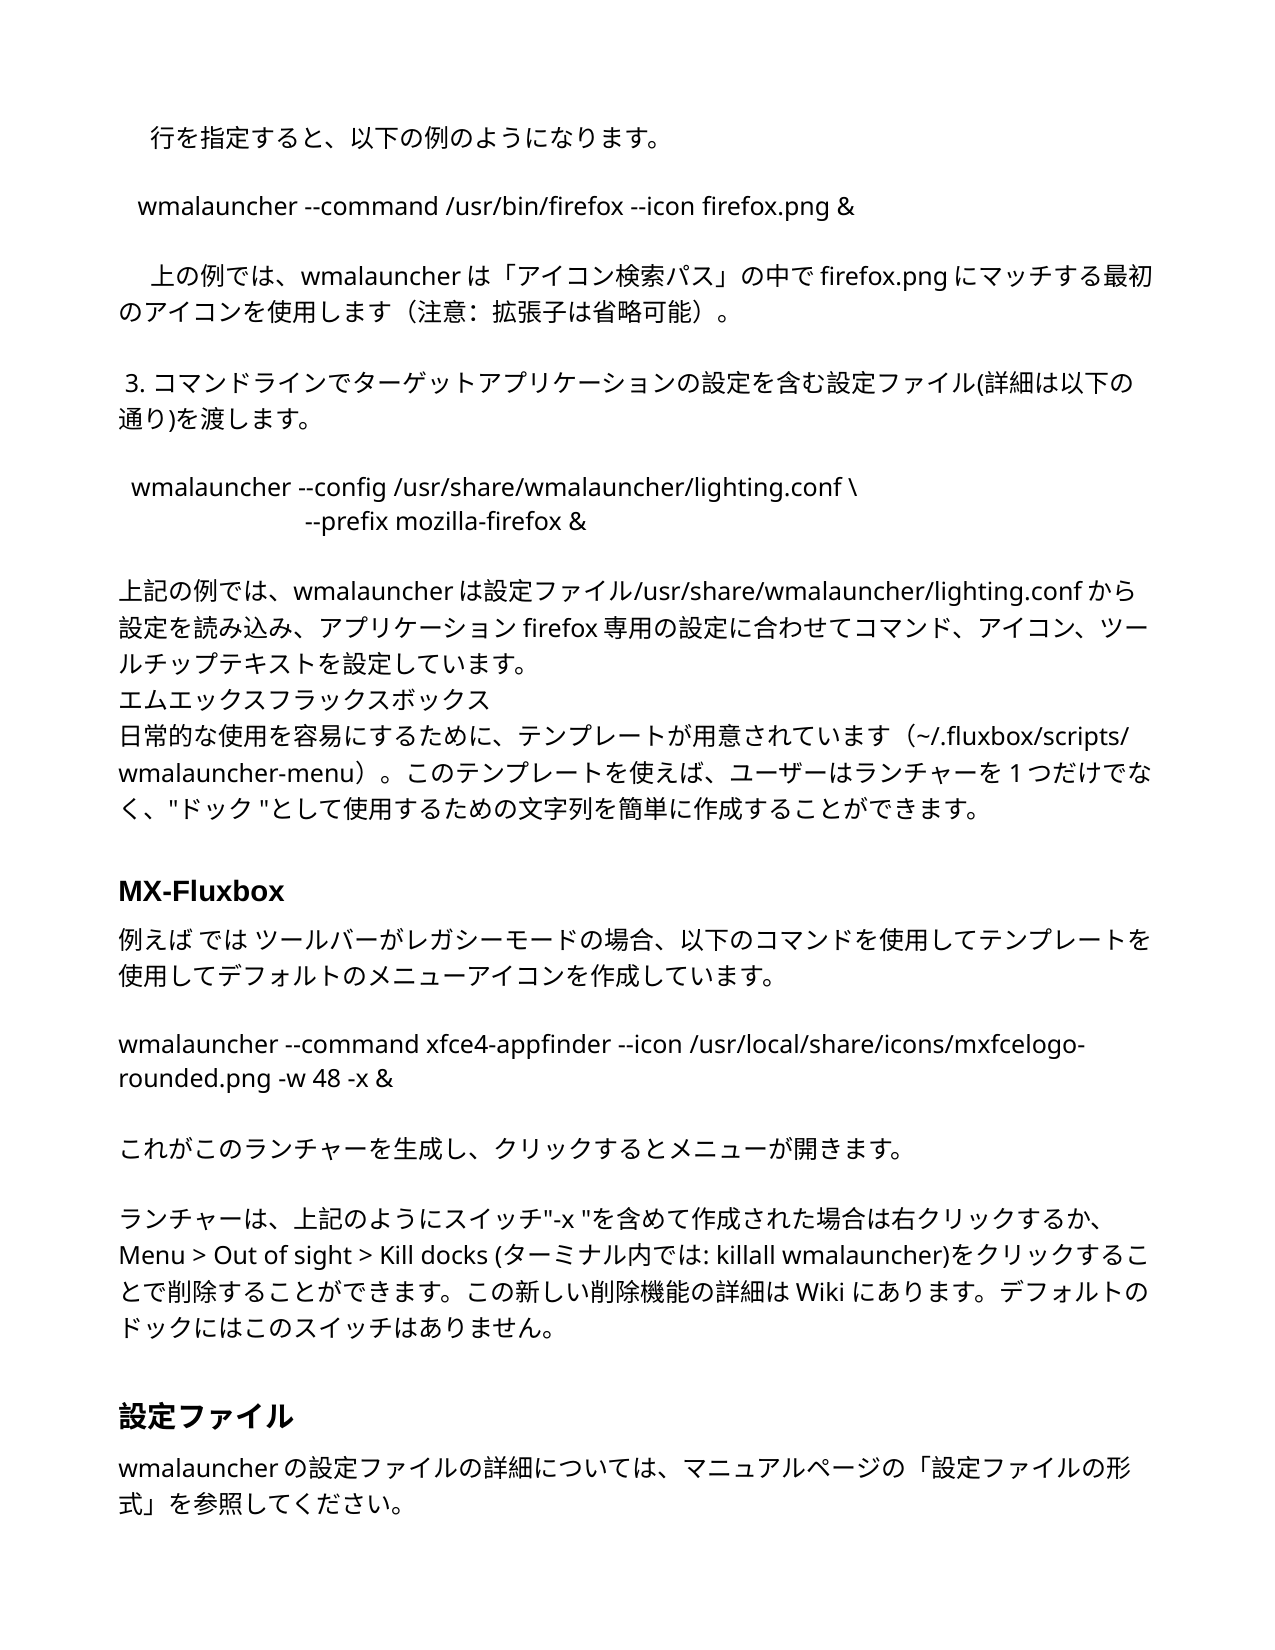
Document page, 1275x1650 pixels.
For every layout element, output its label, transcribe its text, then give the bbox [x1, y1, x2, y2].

text wmalauncher --command xfce4-appfinder --icon /usr/local/share/icons/mxfcelogo-rounded.png -w 48 -x & [118, 1027, 1157, 1095]
text --prefix mozilla-firefox & [118, 504, 1157, 538]
text 上の例では、wmalauncherは「アイコン検索パス」の中でfirefox.pngにマッチする最初のアイコンを使用します（注意：拡張子は省略可能）。 [118, 257, 1157, 329]
text エムエックスフラックスボックス [118, 681, 1157, 717]
text wmalauncher --config /usr/share/wmalauncher/lighting.conf \ [118, 470, 1157, 504]
text これがこのランチャーを生成し、クリックするとメニューが開きます。 [118, 1129, 1157, 1166]
subtitle 設定ファイル [118, 1393, 1157, 1436]
text 3. コマンドラインでターゲットアプリケーションの設定を含む設定ファイル(詳細は以下の通り)を渡します。 [118, 363, 1157, 436]
text wmalauncher --command /usr/bin/firefox --icon firefox.png & [118, 188, 1157, 222]
text 行を指定すると、以下の例のようになります。 [118, 118, 1157, 154]
text 上記の例では、wmalauncherは設定ファイル/usr/share/wmalauncher/lighting.confから設定を読み込み、アプリケーションfirefox専用の設定に合わせてコマンド、アイコン、ツールチップテキストを設定しています。 [118, 572, 1157, 681]
text ランチャーは、上記のようにスイッチ"-x "を含めて作成された場合は右クリックするか、 Menu > Out of sight > Kill docks (ターミナル内では: killall wmalauncher)をクリックすることで削除することができます。この新しい削除機能の詳細は Wiki にあります。デフォルトのドックにはこのスイッチはありません。 [118, 1199, 1157, 1344]
text 日常的な使用を容易にするために、テンプレートが用意されています（~/.fluxbox/scripts/wmalauncher-menu）。このテンプレートを使えば、ユーザーはランチャーを1つだけでなく、"ドック "として使用するための文字列を簡単に作成することができます。 [118, 717, 1157, 826]
subtitle MX-Fluxbox [118, 874, 1157, 908]
text wmalauncherの設定ファイルの詳細については、マニュアルページの「設定ファイルの形式」を参照してください。 [118, 1448, 1157, 1521]
text 例えば では ツールバーがレガシーモードの場合、以下のコマンドを使用してテンプレートを使用してデフォルトのメニューアイコンを作成しています。 [118, 921, 1157, 993]
